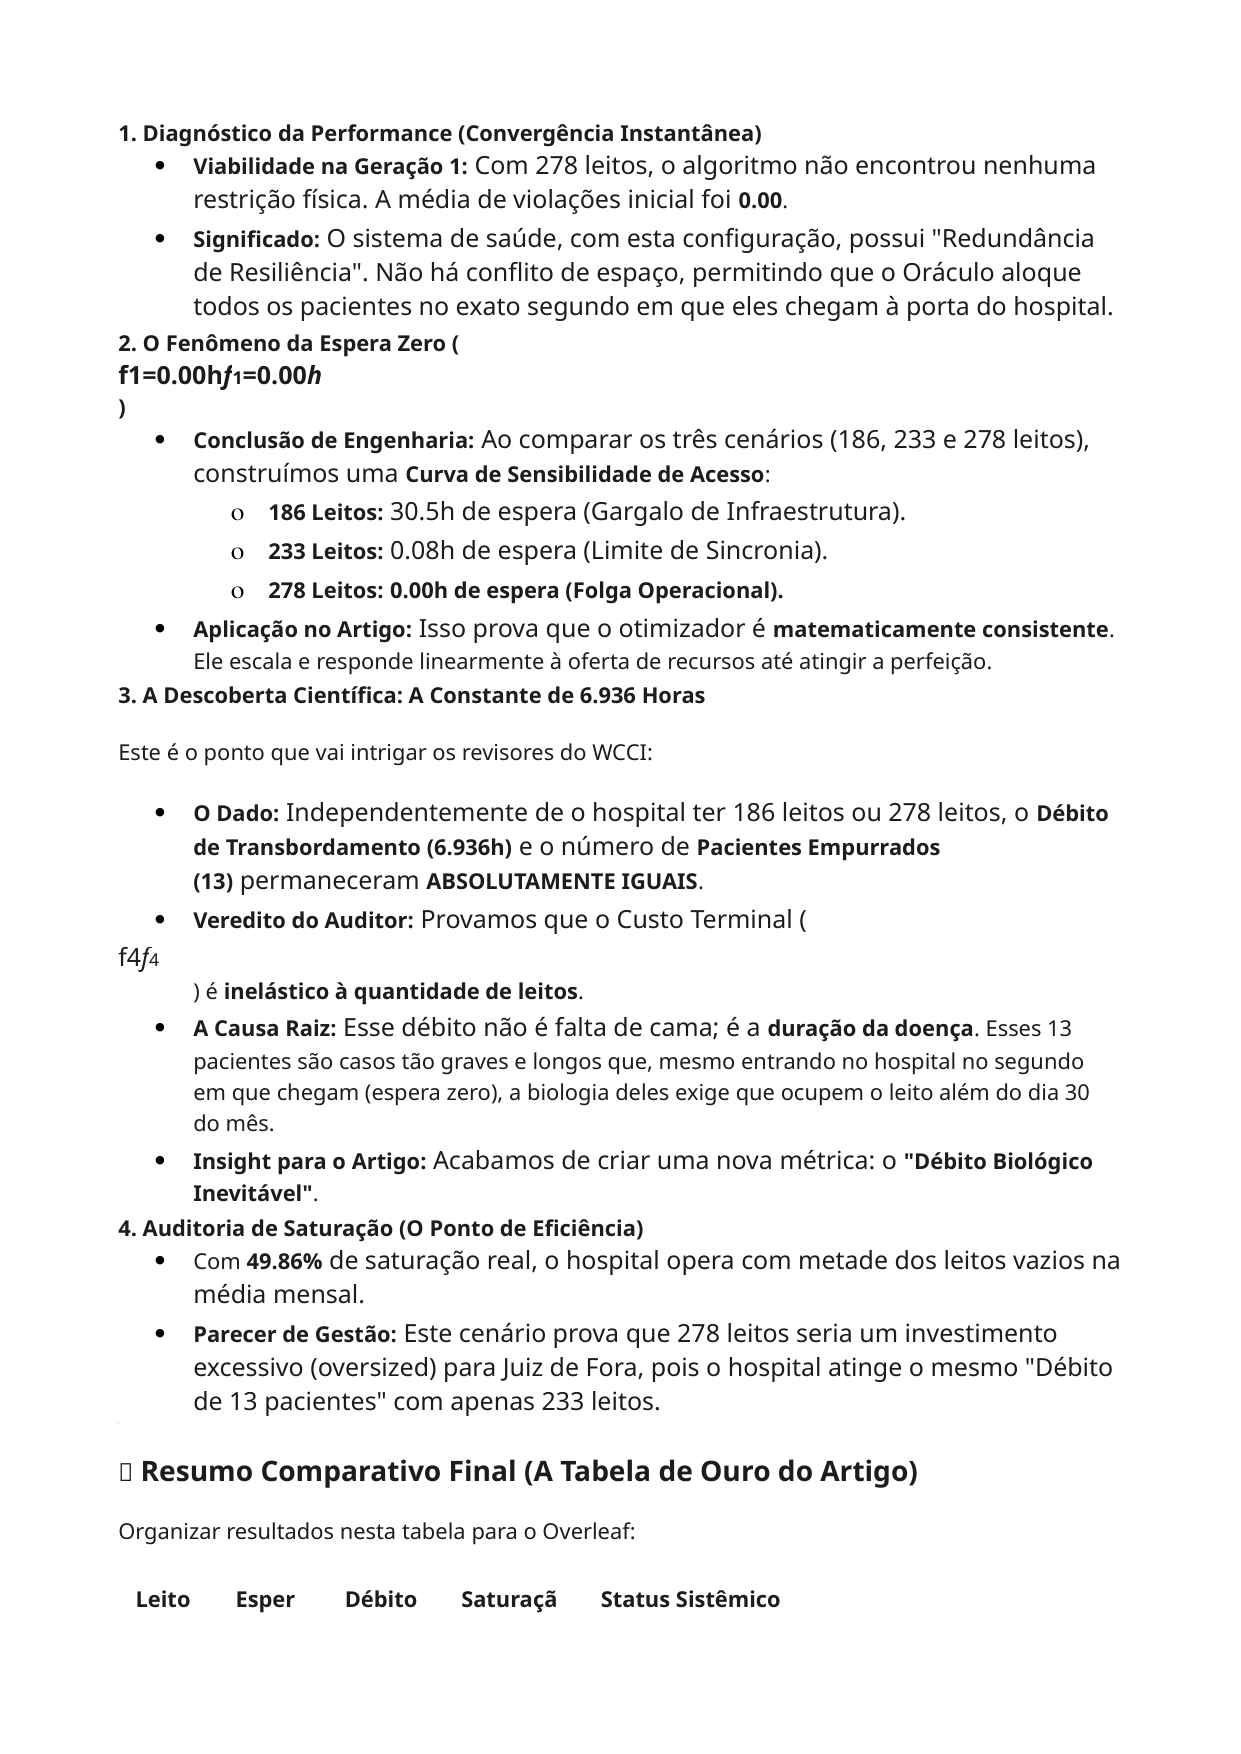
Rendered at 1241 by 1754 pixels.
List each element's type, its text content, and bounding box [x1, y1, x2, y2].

text f4f4​ [118, 940, 1122, 974]
subtitle 4. Auditoria de Saturação (O Ponto de Eficiência) [118, 1213, 1122, 1242]
list Com 49.86% de saturação real, o hospital opera com metade dos leitos vazios na média mensal. [156, 1242, 1122, 1311]
list A Causa Raiz: Esse débito não é falta de cama; é a duração da doença. Esses 13 pacientes são casos tão graves e longos que, mesmo entrando no hospital no segundo em que chegam (espera zero), a biologia deles exige que ocupem o leito além do dia 30 do mês. [156, 1010, 1122, 1138]
list Conclusão de Engenharia: Ao comparar os três cenários (186, 233 e 278 leitos), construímos uma Curva de Sensibilidade de Acesso: [156, 421, 1122, 489]
table_header Leito [117, 1574, 217, 1623]
list Significado: O sistema de saúde, com esta configuração, possui "Redundância de Resiliência". Não há conflito de espaço, permitindo que o Oráculo aloque todos os pacientes no exato segundo em que eles chegam à porta do hospital. [156, 221, 1122, 323]
subtitle ) [118, 391, 1122, 421]
text Organizar resultados nesta tabela para o Overleaf: [118, 1514, 1122, 1545]
subtitle 3. A Descoberta Científica: A Constante de 6.936 Horas [118, 680, 1122, 710]
list 233 Leitos: 0.08h de espera (Limite de Sincronia). [231, 533, 1122, 567]
text Este é o ponto que vai intrigar os revisores do WCCI: [118, 735, 1122, 766]
subtitle 2. O Fenômeno da Espera Zero ( [118, 328, 1122, 357]
table_header Status Sistêmico [582, 1574, 867, 1623]
text ) é inelástico à quantidade de leitos. [193, 974, 1122, 1005]
list 278 Leitos: 0.00h de espera (Folga Operacional). [231, 572, 1122, 606]
subtitle 1. Diagnóstico da Performance (Convergência Instantânea) [118, 118, 1122, 148]
list O Dado: Independentemente de o hospital ter 186 leitos ou 278 leitos, o Débito de Transbordamento (6.936h) e o número de Pacientes Empurrados (13) permaneceram ABSOLUTAMENTE IGUAIS. [156, 794, 1122, 897]
table_header Saturaçã [442, 1574, 582, 1623]
list Insight para o Artigo: Acabamos de criar uma nova métrica: o "Débito Biológico Inevitável". [156, 1143, 1122, 1208]
table_header Esper [217, 1574, 326, 1623]
list Aplicação no Artigo: Isso prova que o otimizador é matematicamente consistente. Ele escala e responde linearmente à oferta de recursos até atingir a perfeição. [156, 610, 1122, 676]
list Veredito do Auditor: Provamos que o Custo Terminal ( [156, 901, 1122, 935]
list 186 Leitos: 30.5h de espera (Gargalo de Infraestrutura). [231, 494, 1122, 528]
subtitle f1=0.00hf1​=0.00h [118, 357, 1122, 391]
list Viabilidade na Geração 1: Com 278 leitos, o algoritmo não encontrou nenhuma restrição física. A média de violações inicial foi 0.00. [156, 148, 1122, 216]
subtitle 💡 Resumo Comparativo Final (A Tabela de Ouro do Artigo) [118, 1451, 1122, 1489]
list Parecer de Gestão: Este cenário prova que 278 leitos seria um investimento excessivo (oversized) para Juiz de Fora, pois o hospital atinge o mesmo "Débito de 13 pacientes" com apenas 233 leitos. [156, 1315, 1122, 1417]
table_header Débito [326, 1574, 442, 1623]
